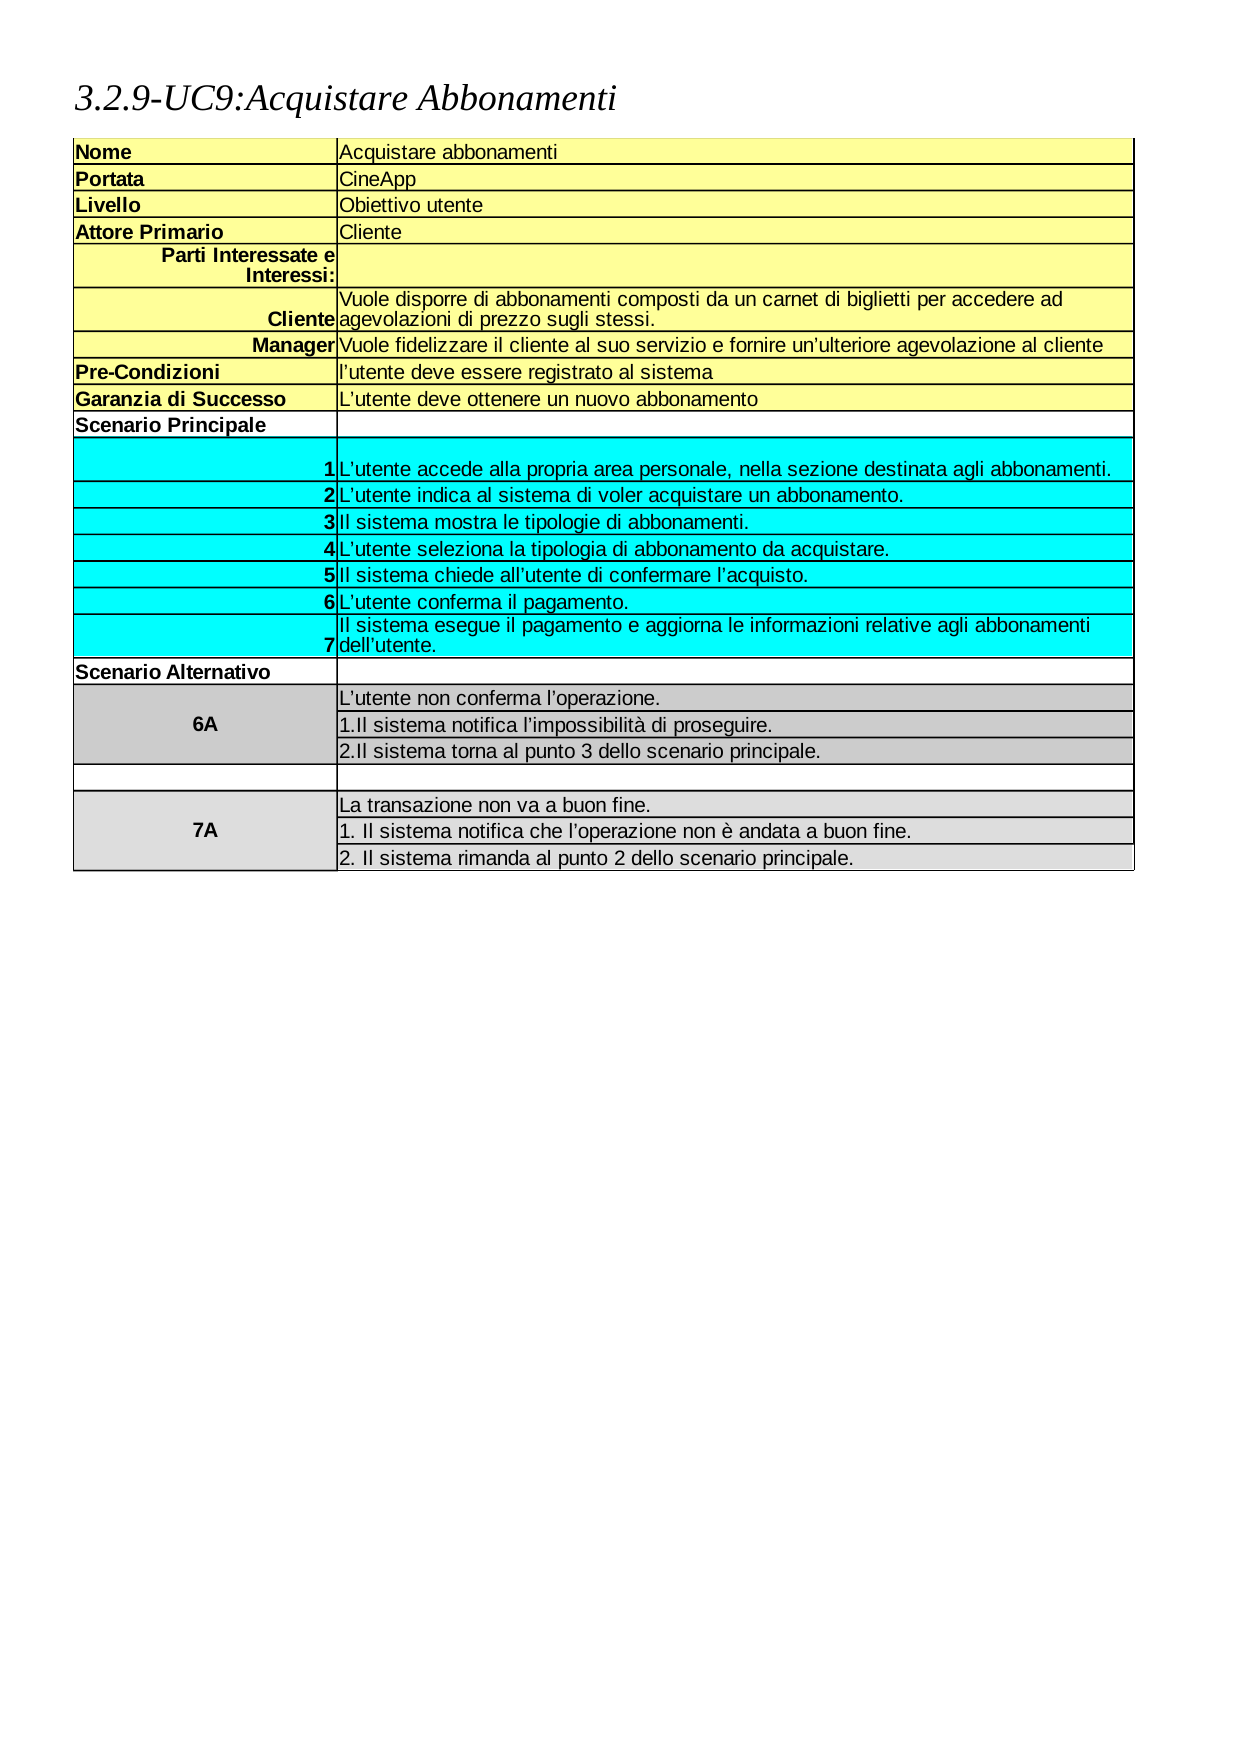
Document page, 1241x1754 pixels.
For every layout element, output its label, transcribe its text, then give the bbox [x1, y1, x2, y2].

text 3.2.9-UC9:Acquistare Abbonamenti [75, 75, 1165, 118]
